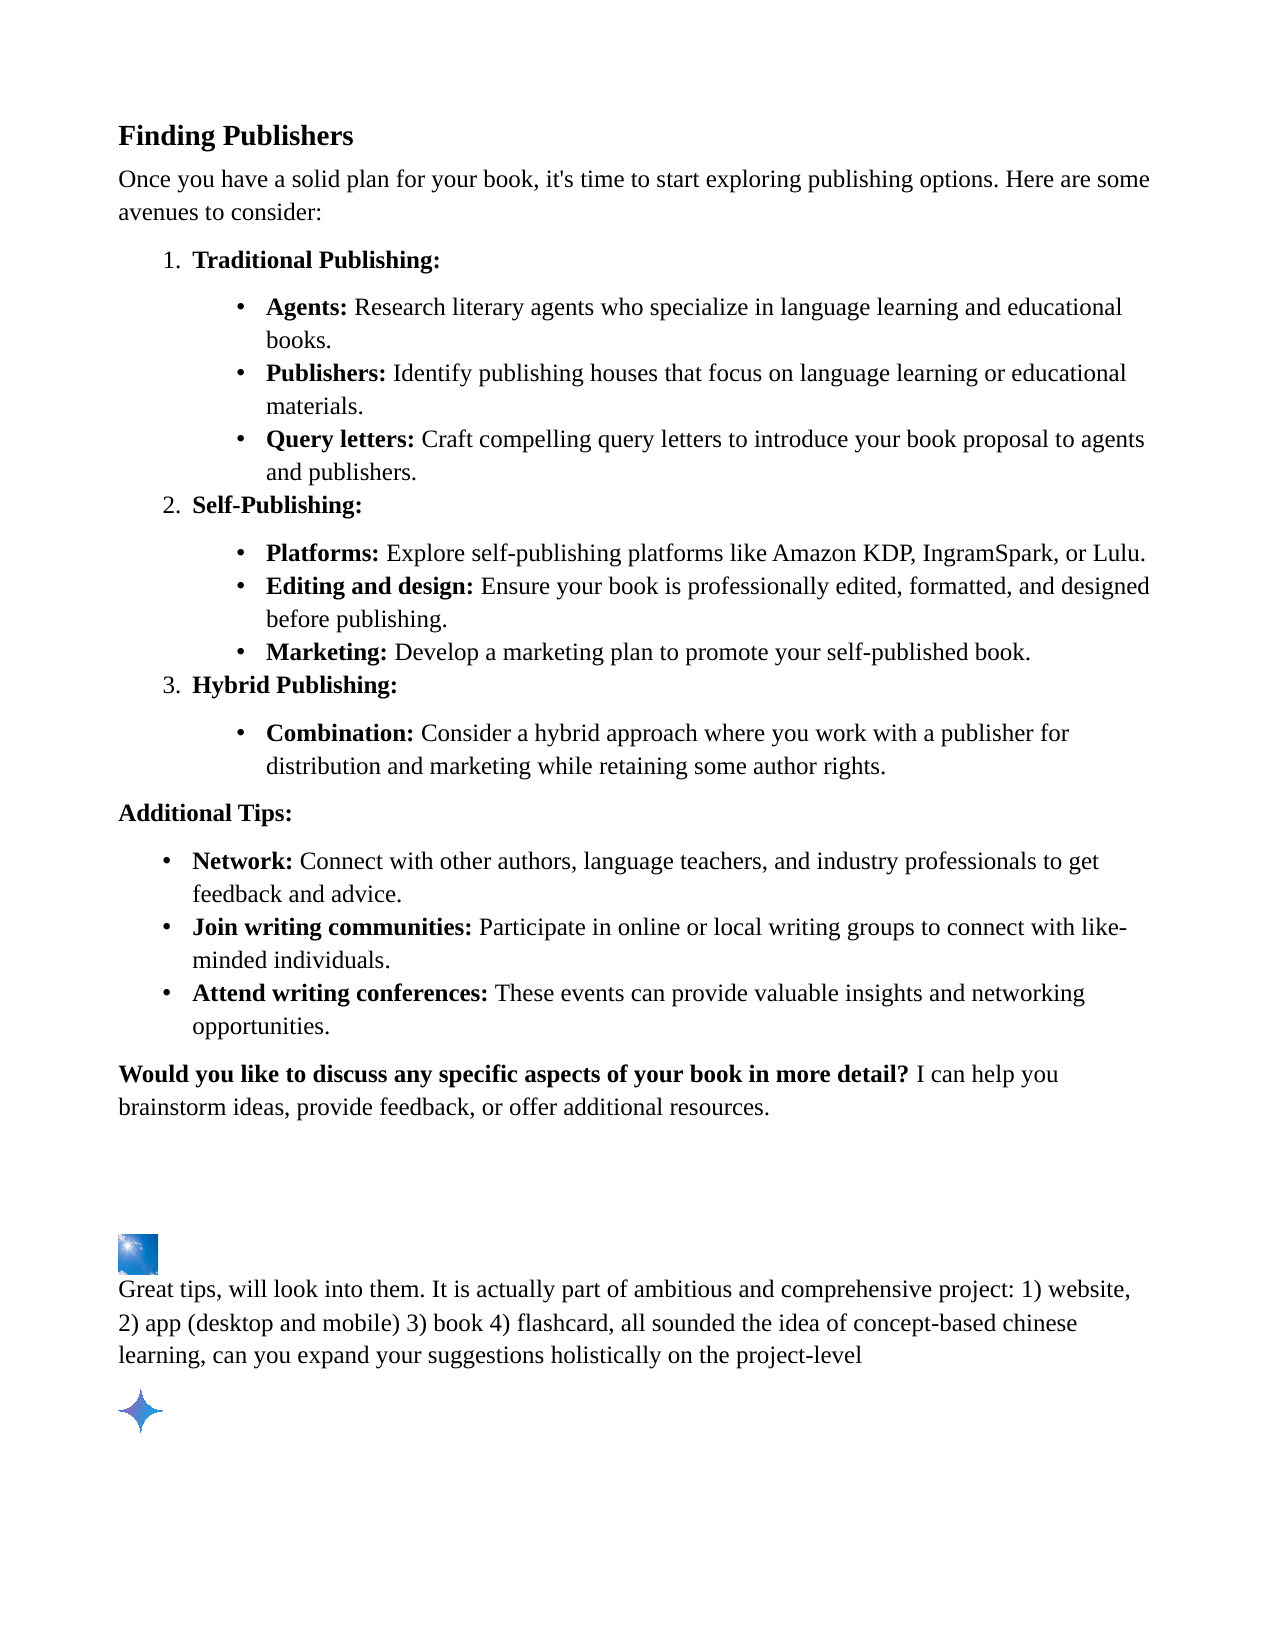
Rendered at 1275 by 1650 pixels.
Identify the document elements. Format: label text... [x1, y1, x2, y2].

text Would you like to discuss any specific aspects of your book in more detail? I can help you brainstorm ideas, provide feedback, or offer additional resources. [118, 1059, 1157, 1121]
list Traditional Publishing: [162, 245, 1157, 273]
text Great tips, will look into them. It is actually part of ambitious and comprehensive project: 1) website, 2) app (desktop and mobile) 3) book 4) flashcard, all sounded the idea of concept-based chinese learning, can you expand your suggestions holistically on the project-level [118, 1274, 1157, 1369]
list Network: Connect with other authors, language teachers, and industry professionals to get feedback and advice. [162, 846, 1157, 908]
list Join writing communities: Participate in online or local writing groups to connect with like-minded individuals. [162, 912, 1157, 974]
list Editing and design: Ensure your book is professionally edited, formatted, and designed before publishing. [236, 571, 1157, 633]
text Additional Tips: [118, 798, 1157, 827]
text Once you have a solid plan for your book, it's time to start exploring publishing options. Here are some avenues to consider: [118, 164, 1157, 226]
picture [118, 1234, 159, 1275]
list Agents: Research literary agents who specialize in language learning and educational books. [236, 292, 1157, 354]
list Hybrid Publishing: [162, 670, 1157, 699]
list Attend writing conferences: These events can provide valuable insights and networking opportunities. [162, 978, 1157, 1040]
list Platforms: Explore self-publishing platforms like Amazon KDP, IngramSpark, or Lulu. [236, 538, 1157, 567]
list Query letters: Craft compelling query letters to introduce your book proposal to agents and publishers. [236, 424, 1157, 486]
list Marketing: Develop a marketing plan to promote your self-published book. [236, 637, 1157, 666]
list Self-Publishing: [162, 491, 1157, 519]
list Publishers: Identify publishing houses that focus on language learning or educational materials. [236, 358, 1157, 420]
subtitle Finding Publishers [118, 118, 1157, 152]
list Combination: Consider a hybrid approach where you work with a publisher for distribution and marketing while retaining some author rights. [236, 718, 1157, 779]
